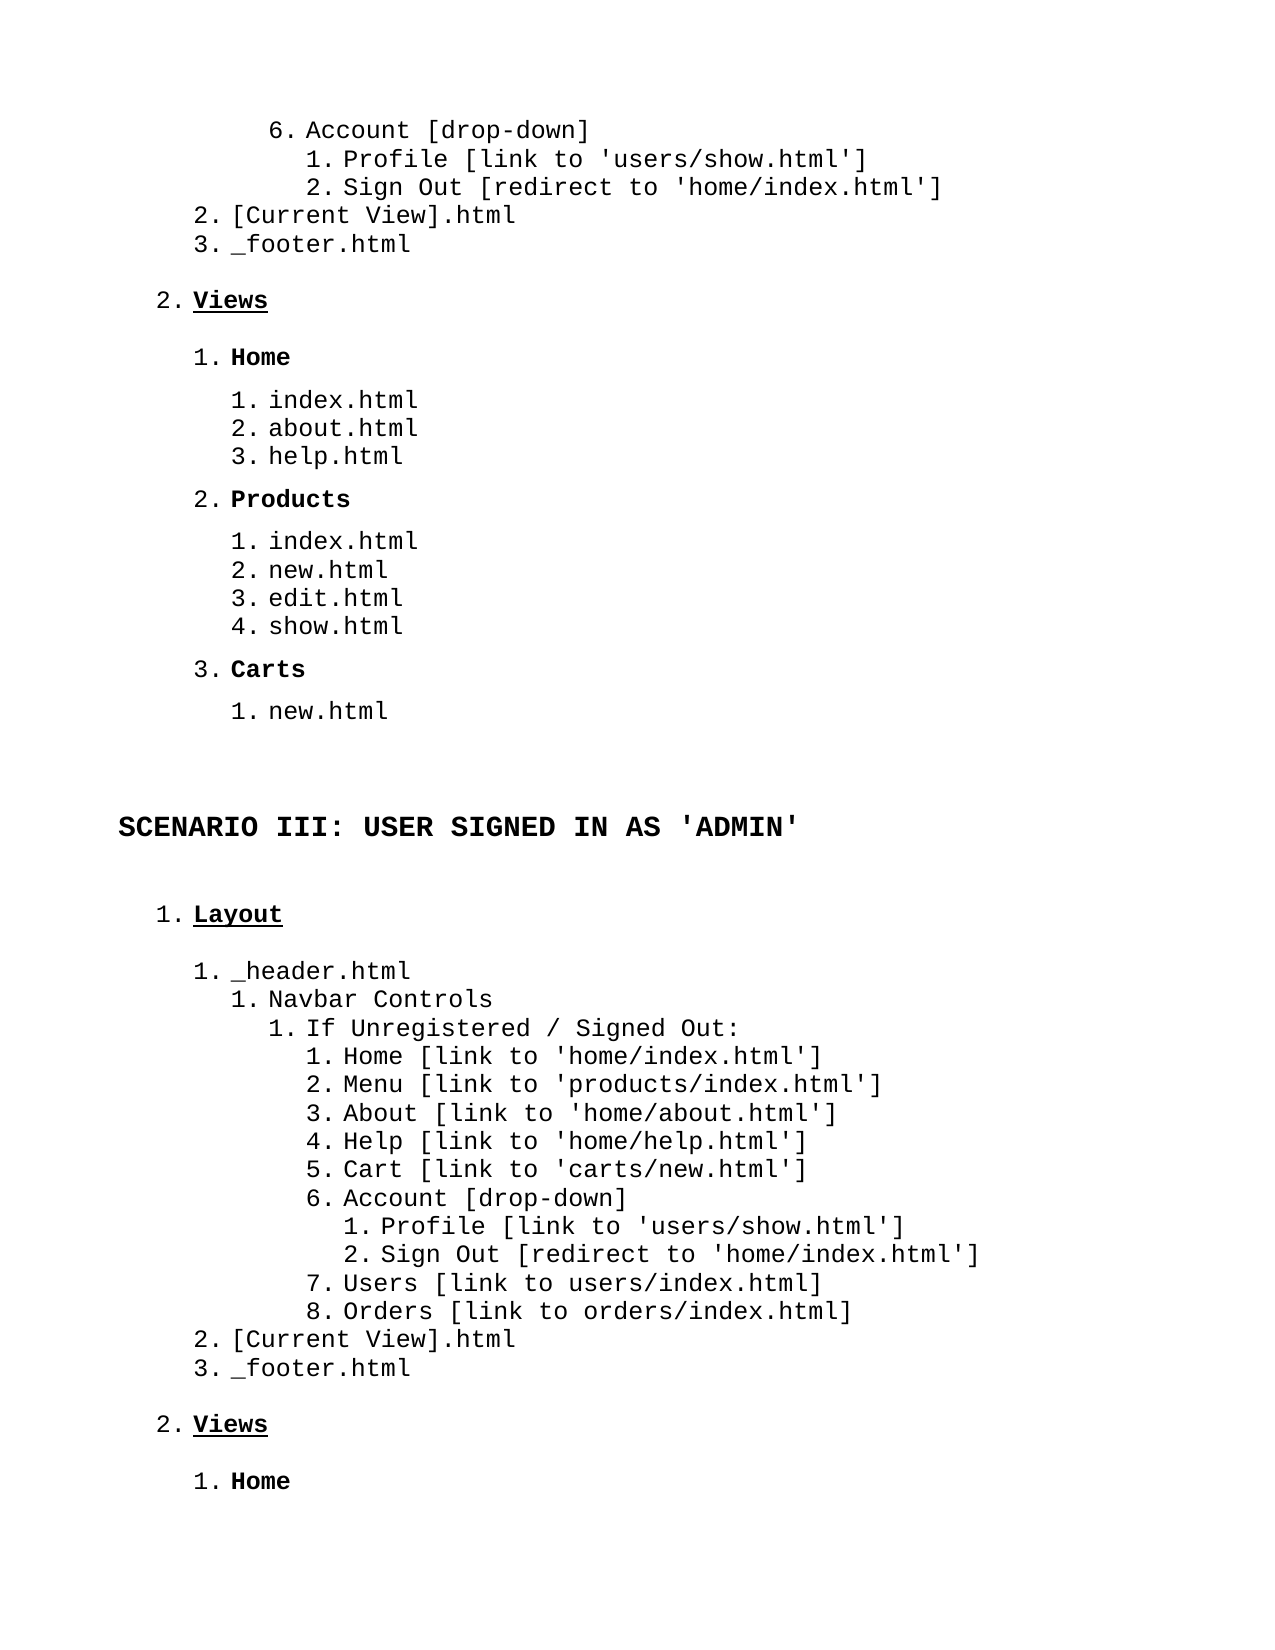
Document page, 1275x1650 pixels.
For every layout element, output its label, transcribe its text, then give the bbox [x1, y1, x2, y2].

list Home [193, 345, 1157, 373]
list Views [156, 1412, 1157, 1440]
list Menu [link to 'products/index.html'] [306, 1072, 1157, 1100]
list new.html [231, 699, 1157, 727]
list [Current View].html [193, 1327, 1157, 1355]
list Views [156, 288, 1157, 316]
list Help [link to 'home/help.html'] [306, 1129, 1157, 1157]
list edit.html [231, 586, 1157, 614]
list About [link to 'home/about.html'] [306, 1100, 1157, 1129]
list Account [drop-down] [306, 1185, 1157, 1214]
list Cart [link to 'carts/new.html'] [306, 1157, 1157, 1185]
list show.html [231, 614, 1157, 642]
list new.html [231, 557, 1157, 586]
list Sign Out [redirect to 'home/index.html'] [343, 1242, 1157, 1270]
list Profile [link to 'users/show.html'] [343, 1214, 1157, 1242]
list Users [link to users/index.html] [306, 1270, 1157, 1299]
list Home [193, 1469, 1157, 1497]
list Layout [156, 902, 1157, 930]
list Orders [link to orders/index.html] [306, 1299, 1157, 1327]
list Products [193, 486, 1157, 515]
list _footer.html [193, 231, 1157, 260]
list Sign Out [redirect to 'home/index.html'] [306, 175, 1157, 203]
list _footer.html [193, 1355, 1157, 1384]
list Profile [link to 'users/show.html'] [306, 146, 1157, 175]
list If Unregistered / Signed Out: [268, 1015, 1157, 1044]
list Navbar Controls [231, 987, 1157, 1015]
list Account [drop-down] [268, 118, 1157, 146]
list Home [link to 'home/index.html'] [306, 1044, 1157, 1072]
list index.html [231, 529, 1157, 557]
list help.html [231, 444, 1157, 472]
list _header.html [193, 959, 1157, 987]
text SCENARIO III: USER SIGNED IN AS 'ADMIN' [118, 812, 1157, 845]
list Carts [193, 656, 1157, 685]
list about.html [231, 416, 1157, 444]
list [Current View].html [193, 203, 1157, 231]
list index.html [231, 387, 1157, 416]
